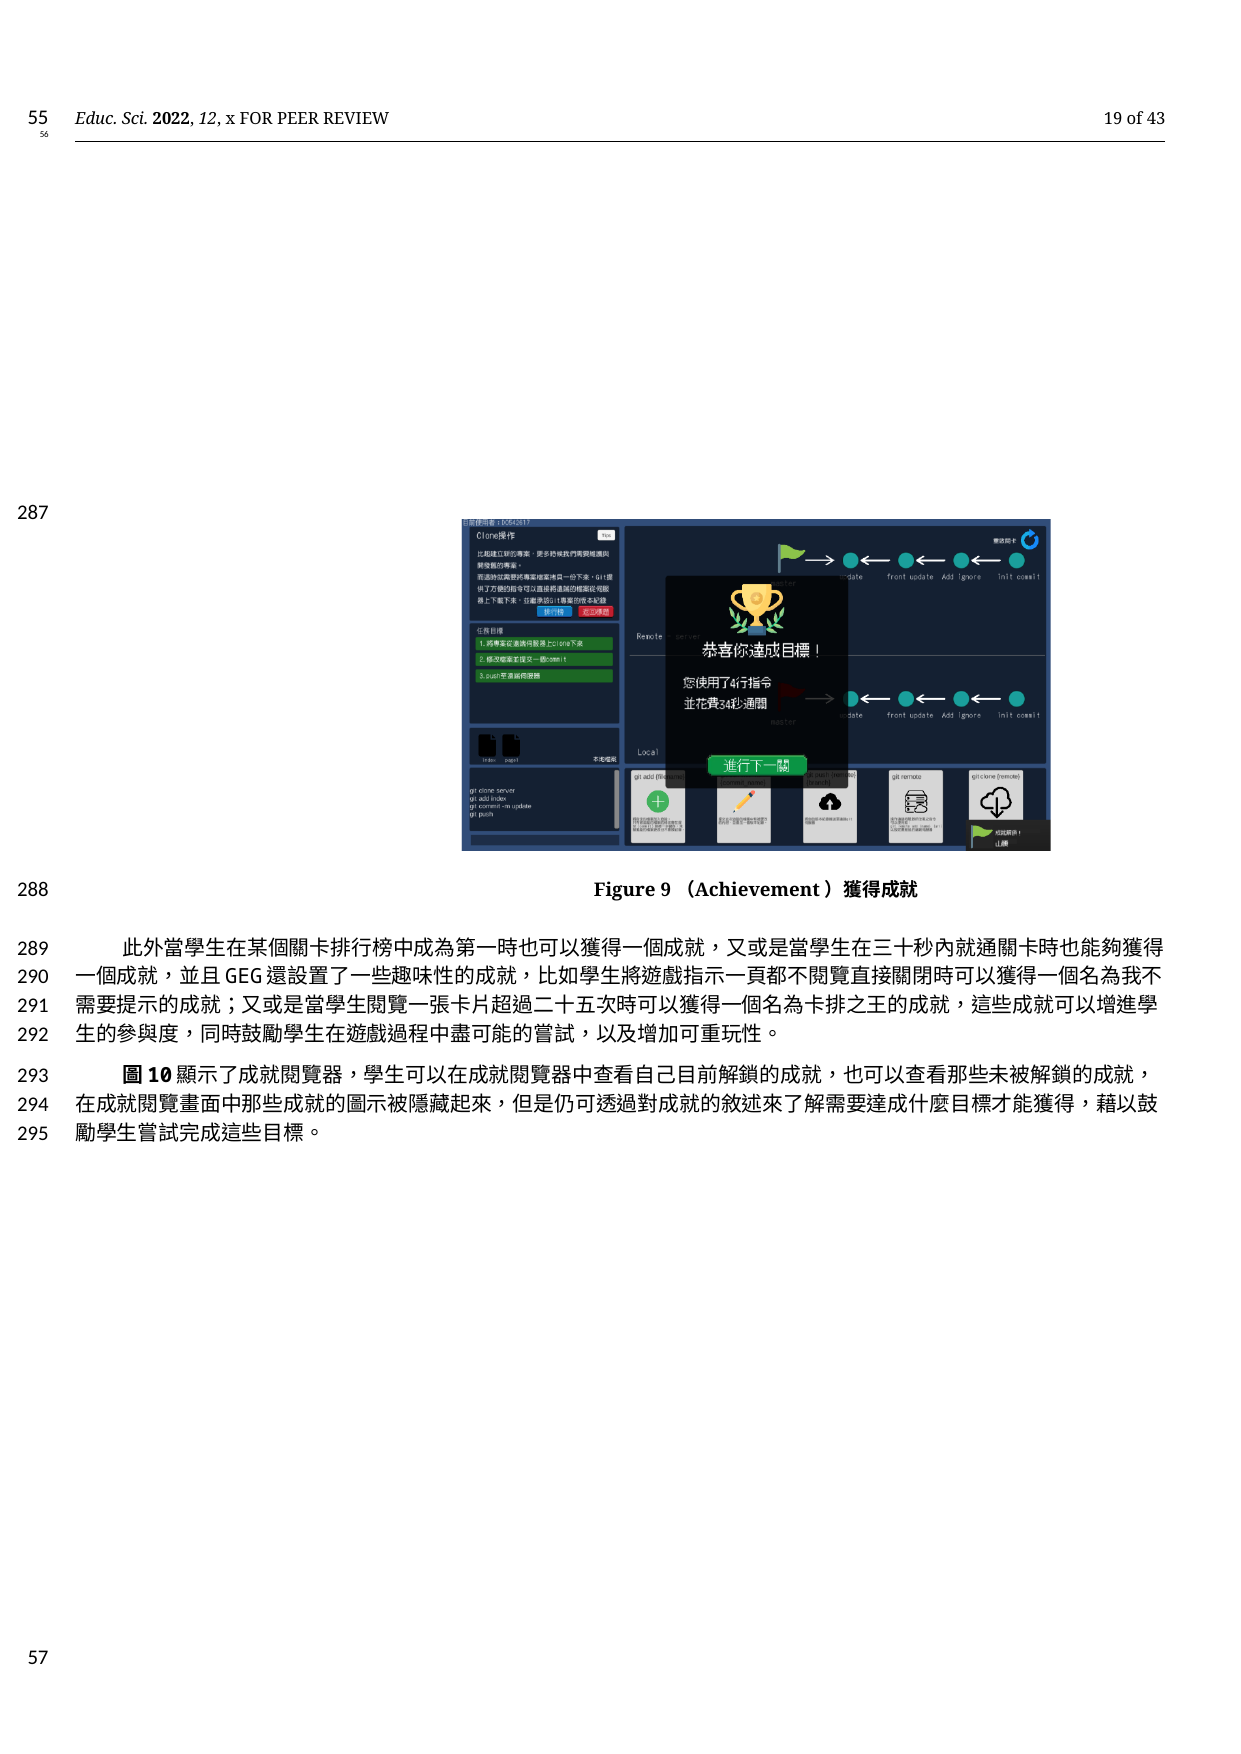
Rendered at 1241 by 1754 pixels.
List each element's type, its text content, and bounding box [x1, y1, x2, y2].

subtitle 此外當學生在某個關卡排行榜中成為第一時也可以獲得一個成就，又或是當學生在三十秒內就通關卡時也能夠獲得一個成就，並且GEG還設置了一些趣味性的成就，比如學生將遊戲指示一頁都不閱覽直接關閉時可以獲得一個名為我不需要提示的成就；又或是當學生閱覽一張卡片超過二十五次時可以獲得一個名為卡排之王的成就，這些成就可以增進學生的參與度，同時鼓勵學生在遊戲過程中盡可能的嘗試，以及增加可重玩性。 [75, 932, 1165, 1047]
text Figure 9 （Achievement ）獲得成就 [347, 875, 1165, 901]
subtitle 圖10顯示了成就閱覽器，學生可以在成就閱覽器中查看自己目前解鎖的成就，也可以查看那些未被解鎖的成就，在成就閱覽畫面中那些成就的圖示被隱藏起來，但是仍可透過對成就的敘述來了解需要達成什麼目標才能獲得，藉以鼓勵學生嘗試完成這些目標。 [75, 1060, 1165, 1146]
